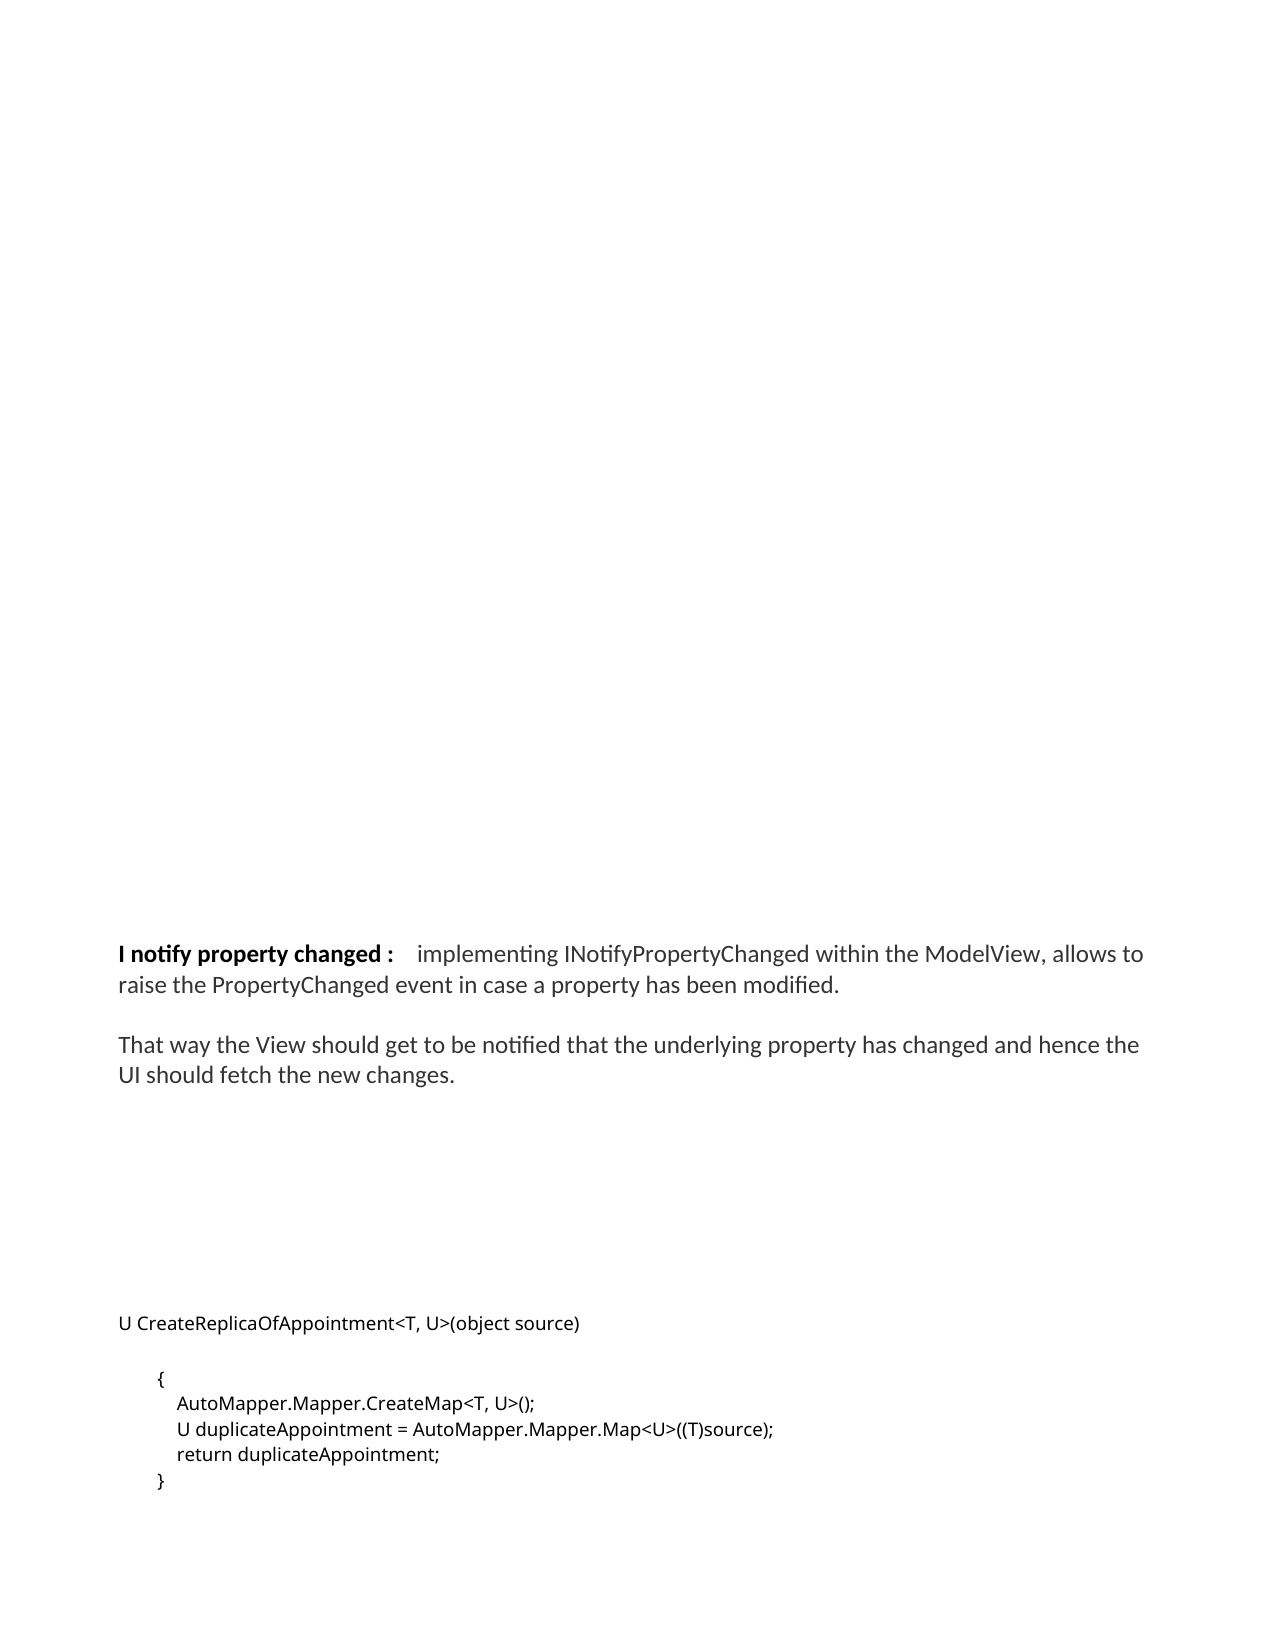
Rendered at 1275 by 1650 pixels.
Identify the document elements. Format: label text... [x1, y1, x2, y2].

text { [118, 1365, 1157, 1390]
text U duplicateAppointment = AutoMapper.Mapper.Map<U>((T)source); [118, 1416, 1157, 1441]
text } [118, 1467, 1157, 1492]
text AutoMapper.Mapper.CreateMap<T, U>(); [118, 1390, 1157, 1416]
text I notify property changed : implementing INotifyPropertyChanged within the ModelView, allows to raise the PropertyChanged event in case a property has been modified. [118, 938, 1157, 999]
text U CreateReplicaOfAppointment<T, U>(object source) [118, 1310, 1157, 1335]
text That way the View should get to be notified that the underlying property has changed and hence the UI should fetch the new changes. [118, 1029, 1157, 1090]
text return duplicateAppointment; [118, 1441, 1157, 1467]
